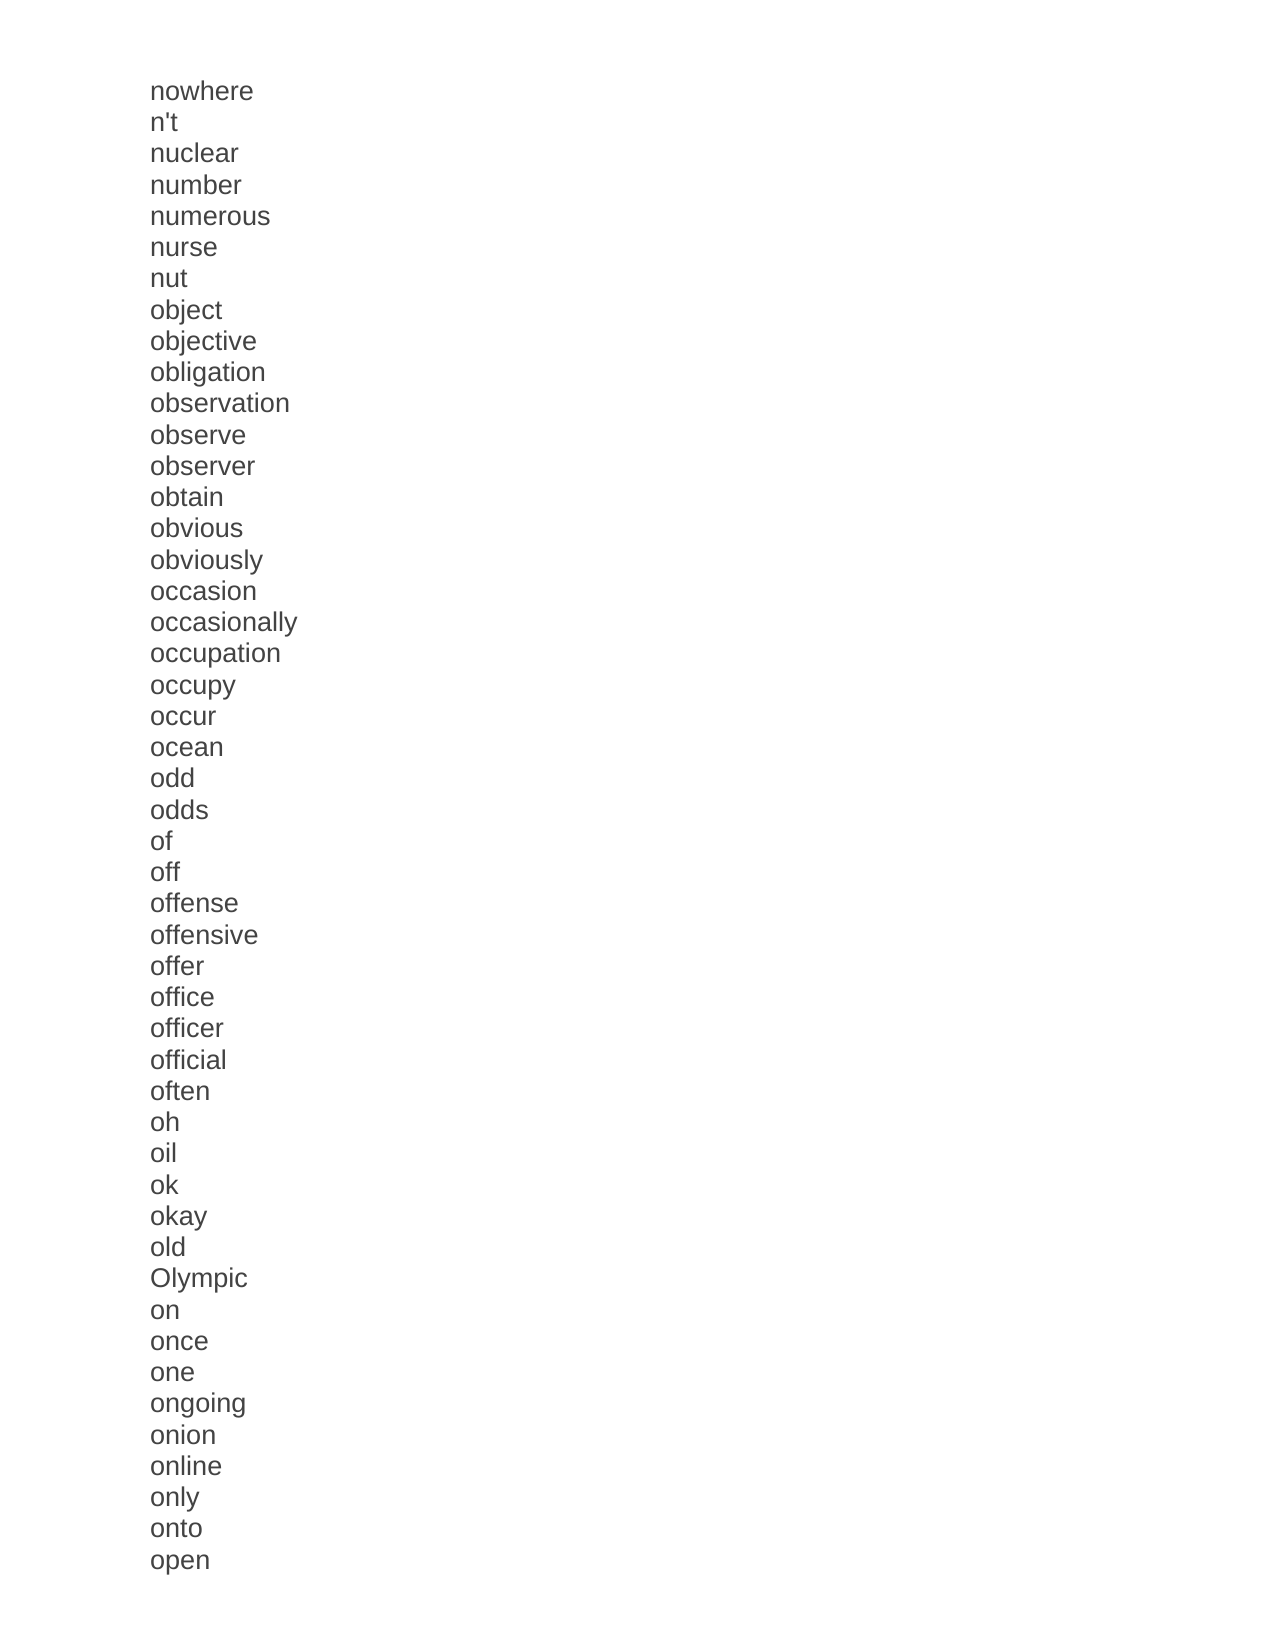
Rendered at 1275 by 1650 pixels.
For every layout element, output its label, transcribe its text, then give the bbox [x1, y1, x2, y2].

text objective [150, 325, 1125, 356]
text nowhere [150, 75, 1125, 106]
text obviously [150, 544, 1125, 575]
text only [150, 1481, 1125, 1512]
text occur [150, 700, 1125, 731]
text n't [150, 106, 1125, 137]
text observation [150, 387, 1125, 419]
text ongoing [150, 1387, 1125, 1419]
text office [150, 981, 1125, 1012]
text object [150, 294, 1125, 325]
text ok [150, 1169, 1125, 1200]
text open [150, 1544, 1125, 1575]
text nurse [150, 231, 1125, 262]
text one [150, 1356, 1125, 1387]
text observer [150, 450, 1125, 481]
text old [150, 1231, 1125, 1262]
text on [150, 1294, 1125, 1325]
text officer [150, 1012, 1125, 1044]
text onion [150, 1419, 1125, 1450]
text occasionally [150, 606, 1125, 637]
text occupy [150, 669, 1125, 700]
text obtain [150, 481, 1125, 512]
text number [150, 169, 1125, 200]
text once [150, 1325, 1125, 1356]
text of [150, 825, 1125, 856]
text oh [150, 1106, 1125, 1137]
text obvious [150, 512, 1125, 544]
text odd [150, 762, 1125, 794]
text often [150, 1075, 1125, 1106]
text odds [150, 794, 1125, 825]
text Olympic [150, 1262, 1125, 1294]
text occasion [150, 575, 1125, 606]
text observe [150, 419, 1125, 450]
text occupation [150, 637, 1125, 669]
text onto [150, 1512, 1125, 1544]
text obligation [150, 356, 1125, 387]
text offense [150, 887, 1125, 919]
text offensive [150, 919, 1125, 950]
text off [150, 856, 1125, 887]
text numerous [150, 200, 1125, 231]
text okay [150, 1200, 1125, 1231]
text oil [150, 1137, 1125, 1169]
text online [150, 1450, 1125, 1481]
text nut [150, 262, 1125, 294]
text ocean [150, 731, 1125, 762]
text official [150, 1044, 1125, 1075]
text offer [150, 950, 1125, 981]
text nuclear [150, 137, 1125, 169]
